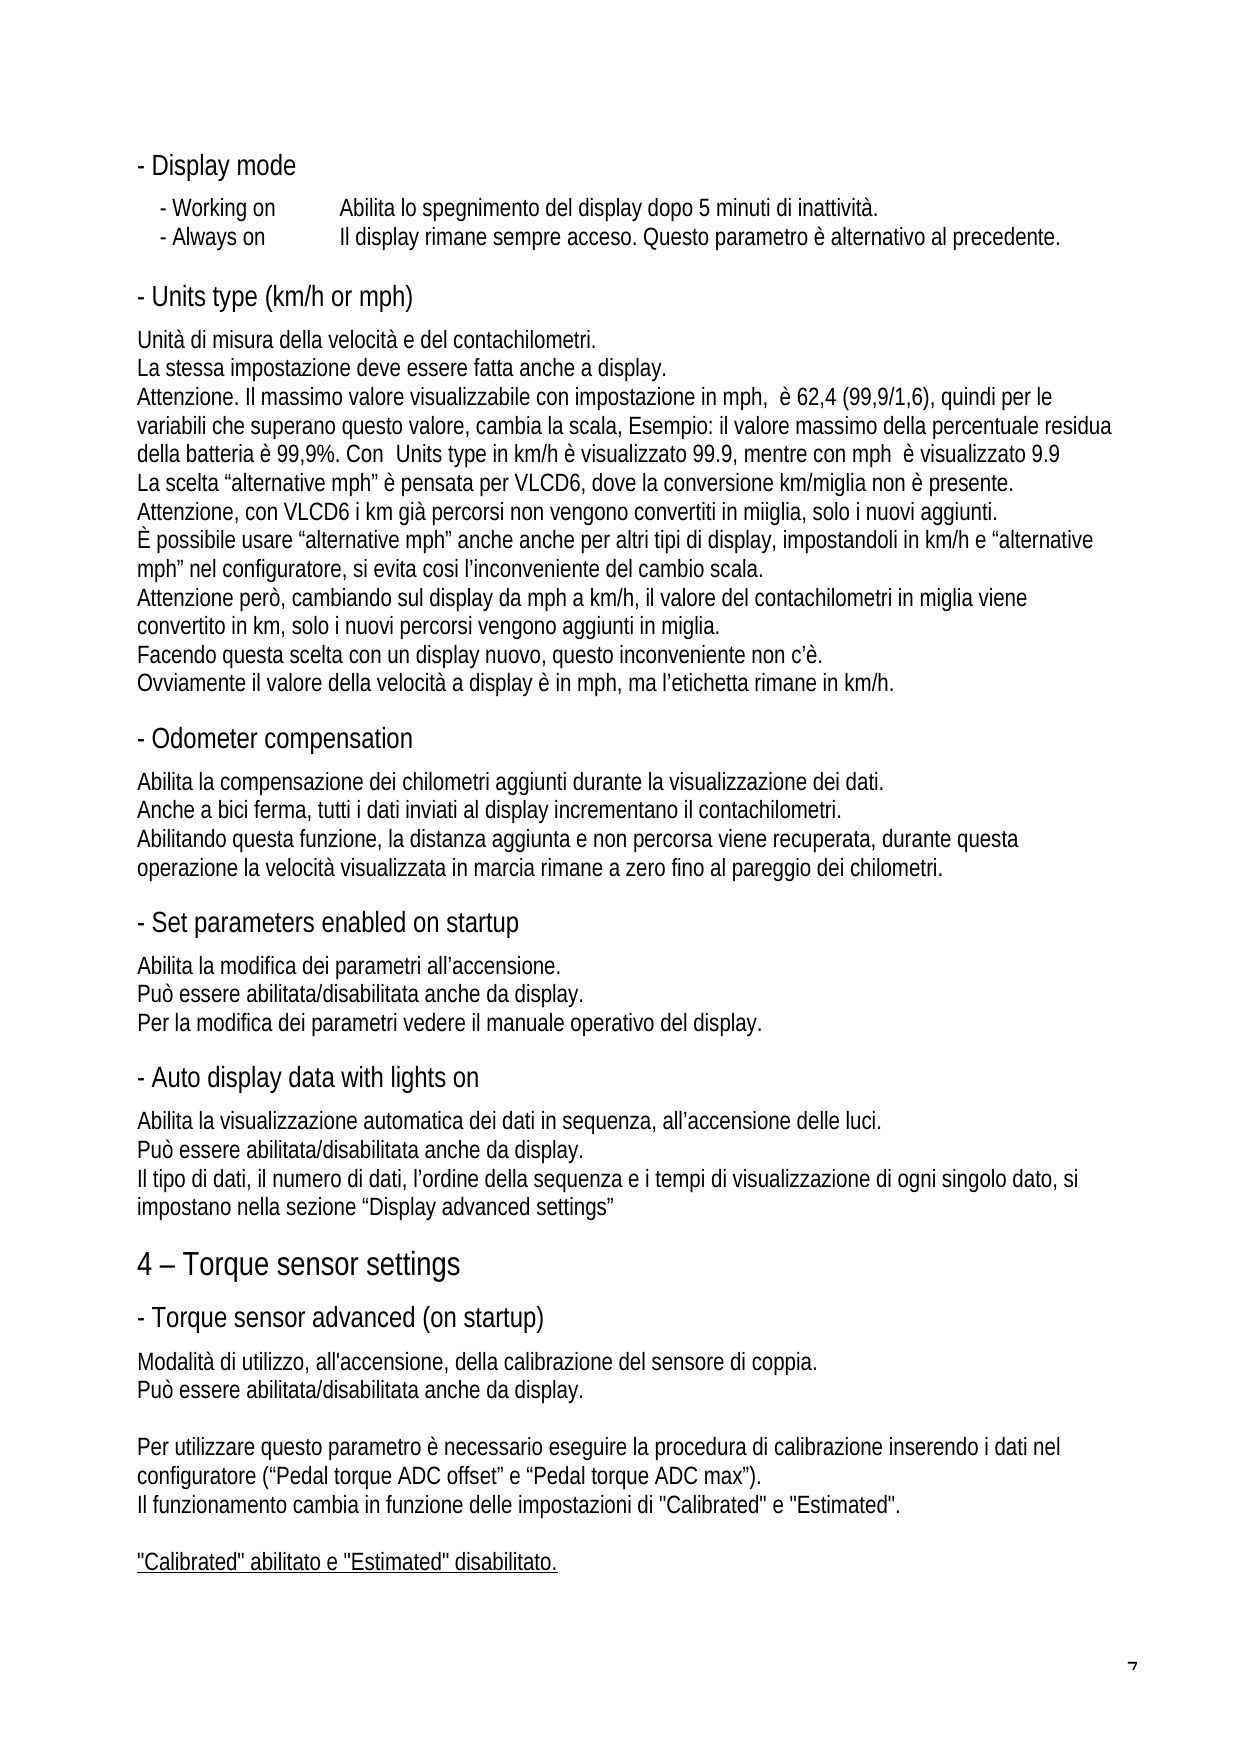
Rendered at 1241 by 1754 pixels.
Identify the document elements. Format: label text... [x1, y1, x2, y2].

text "Calibrated" abilitato e "Estimated" disabilitato. [137, 1547, 1122, 1576]
subtitle La scelta “alternative mph” è pensata per VLCD6, dove la conversione km/miglia non è presente. [137, 468, 1122, 497]
text - Display mode [137, 148, 1122, 181]
subtitle La stessa impostazione deve essere fatta anche a display. [137, 353, 1122, 382]
subtitle Ovviamente il valore della velocità a display è in mph, ma l’etichetta rimane in km/h. [137, 668, 1122, 697]
text Può essere abilitata/disabilitata anche da display. [137, 1135, 1122, 1164]
subtitle Per la modifica dei parametri vedere il manuale operativo del display. [137, 1008, 1122, 1037]
subtitle Attenzione, con VLCD6 i km già percorsi non vengono convertiti in miiglia, solo i nuovi aggiunti. [137, 497, 1122, 525]
subtitle Il tipo di dati, il numero di dati, l’ordine della sequenza e i tempi di visualizzazione di ogni singolo dato, si impostano nella sezione “Display advanced settings” [137, 1164, 1122, 1221]
text Il funzionamento cambia in funzione delle impostazioni di "Calibrated" e "Estimated". [137, 1490, 1122, 1518]
text Per utilizzare questo parametro è necessario eseguire la procedura di calibrazione inserendo i dati nel configuratore (“Pedal torque ADC offset” e “Pedal torque ADC max”). [137, 1432, 1122, 1490]
subtitle Facendo questa scelta con un display nuovo, questo inconveniente non c’è. [137, 640, 1122, 668]
subtitle Attenzione. Il massimo valore visualizzabile con impostazione in mph, è 62,4 (99,9/1,6), quindi per le variabili che superano questo valore, cambia la scala, Esempio: il valore massimo della percentuale residua della batteria è 99,9%. Con Units type in km/h è visualizzato 99.9, mentre con mph è visualizzato 9.9 [137, 382, 1122, 468]
subtitle Può essere abilitata/disabilitata anche da display. [137, 979, 1122, 1008]
text - Set parameters enabled on startup [137, 905, 1122, 938]
text Può essere abilitata/disabilitata anche da display. [137, 1375, 1122, 1404]
text Modalità di utilizzo, all'accensione, della calibrazione del sensore di coppia. [137, 1346, 1122, 1375]
text - Auto display data with lights on [137, 1060, 1122, 1094]
subtitle Abilitando questa funzione, la distanza aggiunta e non percorsa viene recuperata, durante questa operazione la velocità visualizzata in marcia rimane a zero fino al pareggio dei chilometri. [137, 824, 1122, 881]
text Anche a bici ferma, tutti i dati inviati al display incrementano il contachilometri. [137, 795, 1122, 824]
text Unità di misura della velocità e del contachilometri. [137, 325, 1122, 353]
subtitle 4 – Torque sensor settings [137, 1244, 1122, 1283]
text Abilita la compensazione dei chilometri aggiunti durante la visualizzazione dei dati. [137, 767, 1122, 795]
text Abilita la visualizzazione automatica dei dati in sequenza, all’accensione delle luci. [137, 1106, 1122, 1135]
text - Units type (km/h or mph) [137, 279, 1122, 312]
subtitle Attenzione però, cambiando sul display da mph a km/h, il valore del contachilometri in miglia viene convertito in km, solo i nuovi percorsi vengono aggiunti in miglia. [137, 582, 1122, 640]
subtitle È possibile usare “alternative mph” anche anche per altri tipi di display, impostandoli in km/h e “alternative mph” nel configuratore, si evita cosi l’inconveniente del cambio scala. [137, 525, 1122, 582]
text - Torque sensor advanced (on startup) [137, 1301, 1122, 1334]
subtitle - Working on Abilita lo spegnimento del display dopo 5 minuti di inattività. [159, 193, 1122, 221]
subtitle - Always on Il display rimane sempre acceso. Questo parametro è alternativo al precedente. [159, 221, 1122, 250]
text Abilita la modifica dei parametri all’accensione. [137, 951, 1122, 979]
text - Odometer compensation [137, 721, 1122, 754]
